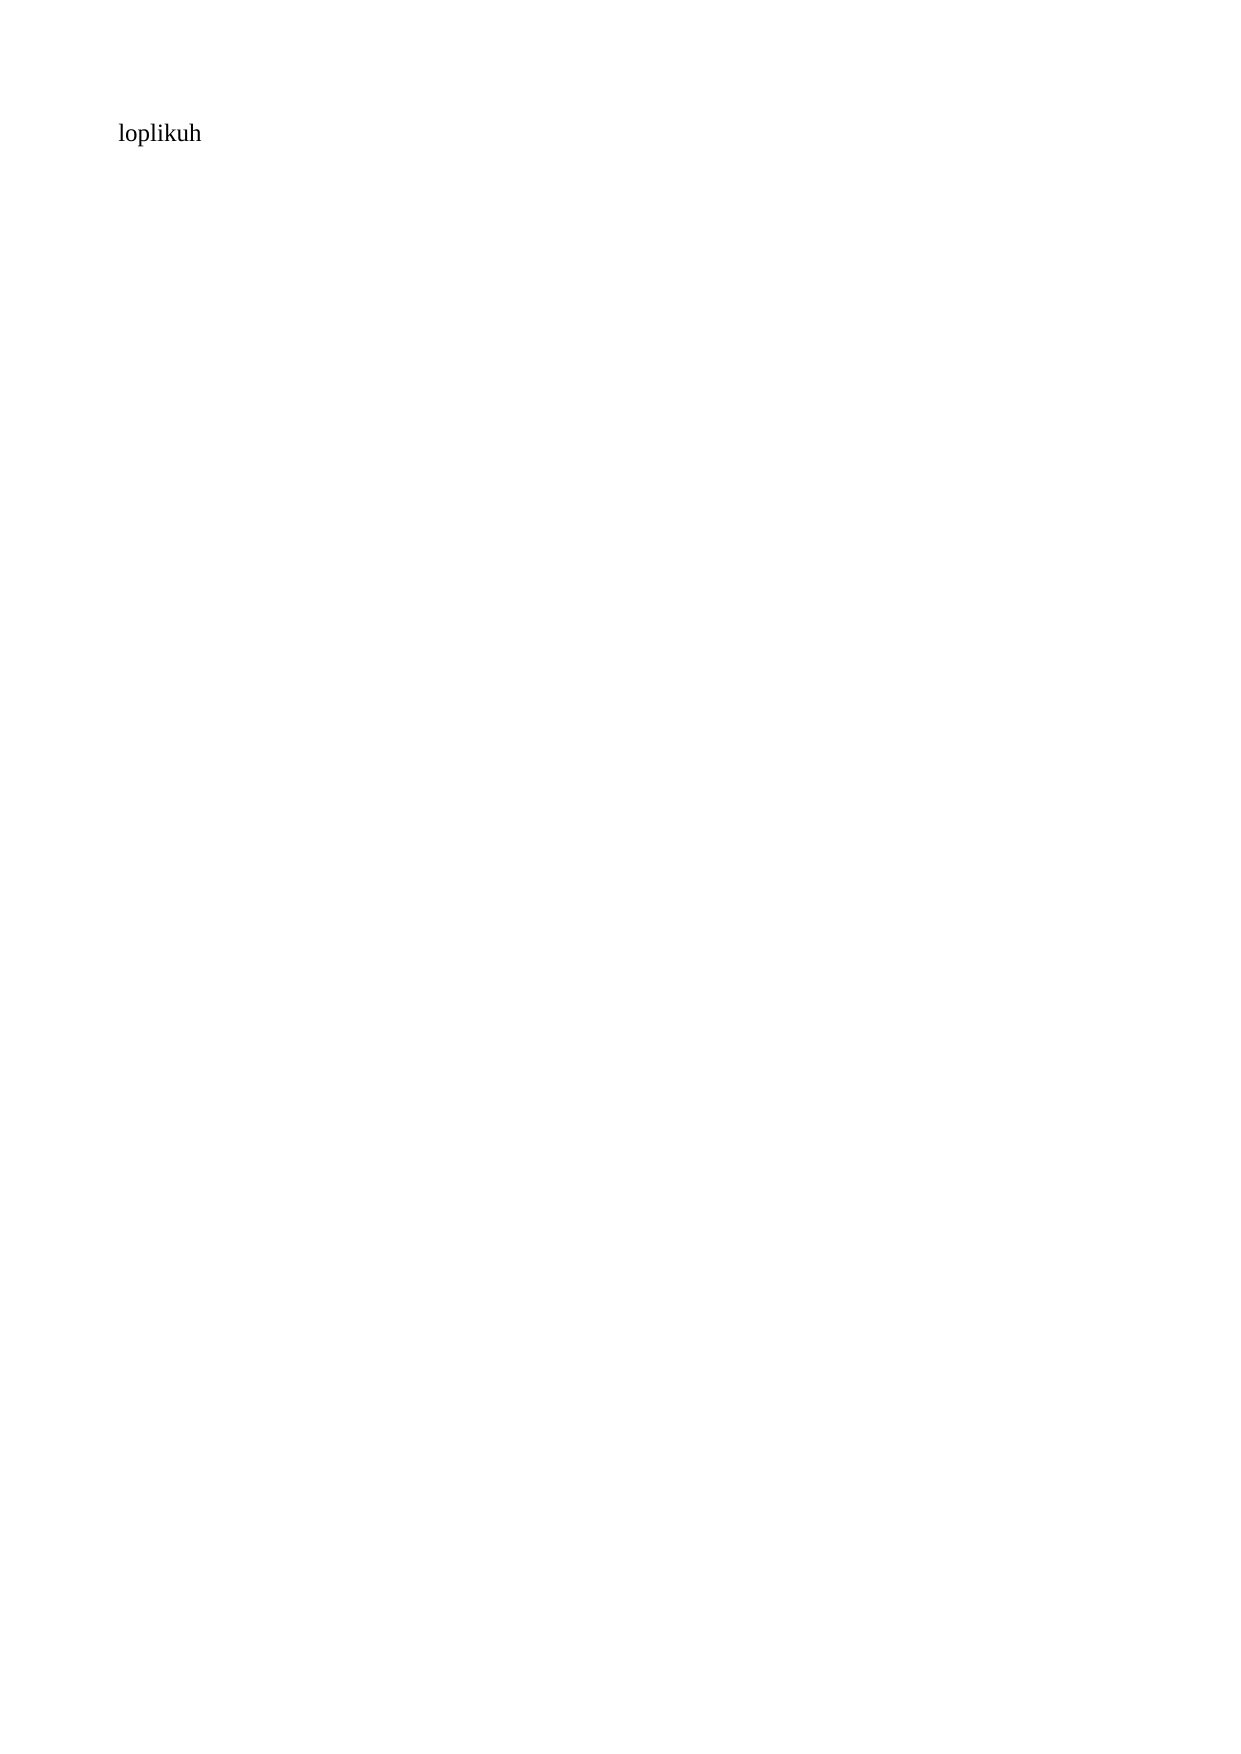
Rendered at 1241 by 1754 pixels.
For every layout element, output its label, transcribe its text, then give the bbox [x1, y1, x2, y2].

text loplikuh [118, 118, 1122, 147]
